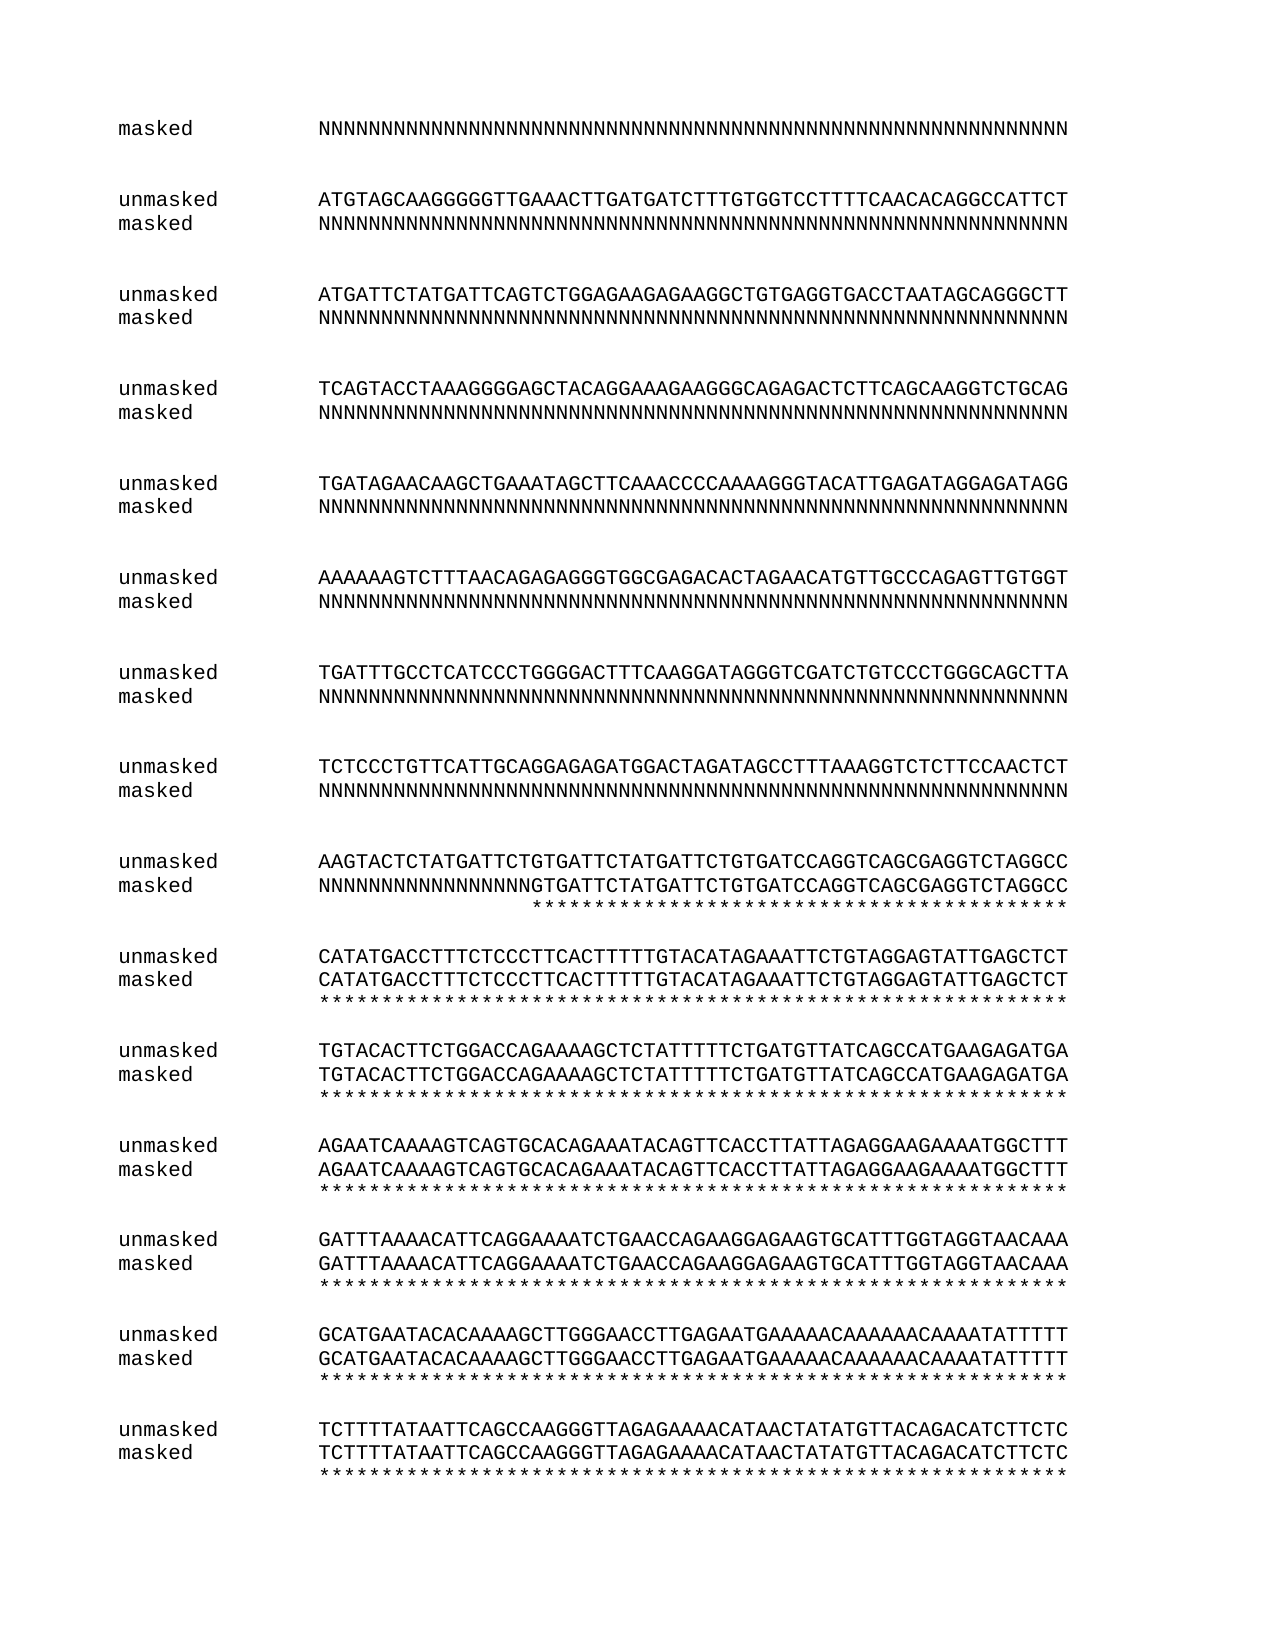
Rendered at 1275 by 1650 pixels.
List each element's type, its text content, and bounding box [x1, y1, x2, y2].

text masked NNNNNNNNNNNNNNNNNGTGATTCTATGATTCTGTGATCCAGGTCAGCGAGGTCTAGGCC [118, 875, 1157, 898]
text masked NNNNNNNNNNNNNNNNNNNNNNNNNNNNNNNNNNNNNNNNNNNNNNNNNNNNNNNNNNNN [118, 402, 1157, 426]
text unmasked CATATGACCTTTCTCCCTTCACTTTTTGTACATAGAAATTCTGTAGGAGTATTGAGCTCT [118, 946, 1157, 969]
text masked NNNNNNNNNNNNNNNNNNNNNNNNNNNNNNNNNNNNNNNNNNNNNNNNNNNNNNNNNNNN [118, 686, 1157, 709]
text ************************************************************ [118, 1277, 1157, 1300]
text masked TCTTTTATAATTCAGCCAAGGGTTAGAGAAAACATAACTATATGTTACAGACATCTTCTC [118, 1442, 1157, 1466]
text ************************************************************ [118, 1088, 1157, 1111]
text masked NNNNNNNNNNNNNNNNNNNNNNNNNNNNNNNNNNNNNNNNNNNNNNNNNNNNNNNNNNNN [118, 307, 1157, 331]
text masked CATATGACCTTTCTCCCTTCACTTTTTGTACATAGAAATTCTGTAGGAGTATTGAGCTCT [118, 969, 1157, 993]
text masked NNNNNNNNNNNNNNNNNNNNNNNNNNNNNNNNNNNNNNNNNNNNNNNNNNNNNNNNNNNN [118, 591, 1157, 615]
text masked GCATGAATACACAAAAGCTTGGGAACCTTGAGAATGAAAAACAAAAAACAAAATATTTTT [118, 1348, 1157, 1371]
text masked AGAATCAAAAGTCAGTGCACAGAAATACAGTTCACCTTATTAGAGGAAGAAAATGGCTTT [118, 1158, 1157, 1182]
text masked NNNNNNNNNNNNNNNNNNNNNNNNNNNNNNNNNNNNNNNNNNNNNNNNNNNNNNNNNNNN [118, 213, 1157, 236]
text unmasked ATGATTCTATGATTCAGTCTGGAGAAGAGAAGGCTGTGAGGTGACCTAATAGCAGGGCTT [118, 284, 1157, 307]
text unmasked AAAAAAGTCTTTAACAGAGAGGGTGGCGAGACACTAGAACATGTTGCCCAGAGTTGTGGT [118, 567, 1157, 591]
text unmasked TGTACACTTCTGGACCAGAAAAGCTCTATTTTTCTGATGTTATCAGCCATGAAGAGATGA [118, 1040, 1157, 1064]
text masked NNNNNNNNNNNNNNNNNNNNNNNNNNNNNNNNNNNNNNNNNNNNNNNNNNNNNNNNNNNN [118, 780, 1157, 804]
text masked NNNNNNNNNNNNNNNNNNNNNNNNNNNNNNNNNNNNNNNNNNNNNNNNNNNNNNNNNNNN [118, 496, 1157, 520]
text masked NNNNNNNNNNNNNNNNNNNNNNNNNNNNNNNNNNNNNNNNNNNNNNNNNNNNNNNNNNNN [118, 118, 1157, 142]
text ************************************************************ [118, 1182, 1157, 1206]
text ************************************************************ [118, 993, 1157, 1017]
text unmasked GATTTAAAACATTCAGGAAAATCTGAACCAGAAGGAGAAGTGCATTTGGTAGGTAACAAA [118, 1229, 1157, 1253]
text unmasked GCATGAATACACAAAAGCTTGGGAACCTTGAGAATGAAAAACAAAAAACAAAATATTTTT [118, 1324, 1157, 1348]
text unmasked AGAATCAAAAGTCAGTGCACAGAAATACAGTTCACCTTATTAGAGGAAGAAAATGGCTTT [118, 1135, 1157, 1158]
text unmasked TGATAGAACAAGCTGAAATAGCTTCAAACCCCAAAAGGGTACATTGAGATAGGAGATAGG [118, 473, 1157, 496]
text ************************************************************ [118, 1466, 1157, 1489]
text unmasked AAGTACTCTATGATTCTGTGATTCTATGATTCTGTGATCCAGGTCAGCGAGGTCTAGGCC [118, 851, 1157, 875]
text ************************************************************ [118, 1371, 1157, 1395]
text unmasked TCTTTTATAATTCAGCCAAGGGTTAGAGAAAACATAACTATATGTTACAGACATCTTCTC [118, 1419, 1157, 1442]
text masked GATTTAAAACATTCAGGAAAATCTGAACCAGAAGGAGAAGTGCATTTGGTAGGTAACAAA [118, 1253, 1157, 1277]
text masked TGTACACTTCTGGACCAGAAAAGCTCTATTTTTCTGATGTTATCAGCCATGAAGAGATGA [118, 1064, 1157, 1088]
text unmasked TGATTTGCCTCATCCCTGGGGACTTTCAAGGATAGGGTCGATCTGTCCCTGGGCAGCTTA [118, 662, 1157, 686]
text unmasked TCAGTACCTAAAGGGGAGCTACAGGAAAGAAGGGCAGAGACTCTTCAGCAAGGTCTGCAG [118, 378, 1157, 402]
text unmasked TCTCCCTGTTCATTGCAGGAGAGATGGACTAGATAGCCTTTAAAGGTCTCTTCCAACTCT [118, 757, 1157, 780]
text unmasked ATGTAGCAAGGGGGTTGAAACTTGATGATCTTTGTGGTCCTTTTCAACACAGGCCATTCT [118, 189, 1157, 213]
text ******************************************* [118, 898, 1157, 922]
